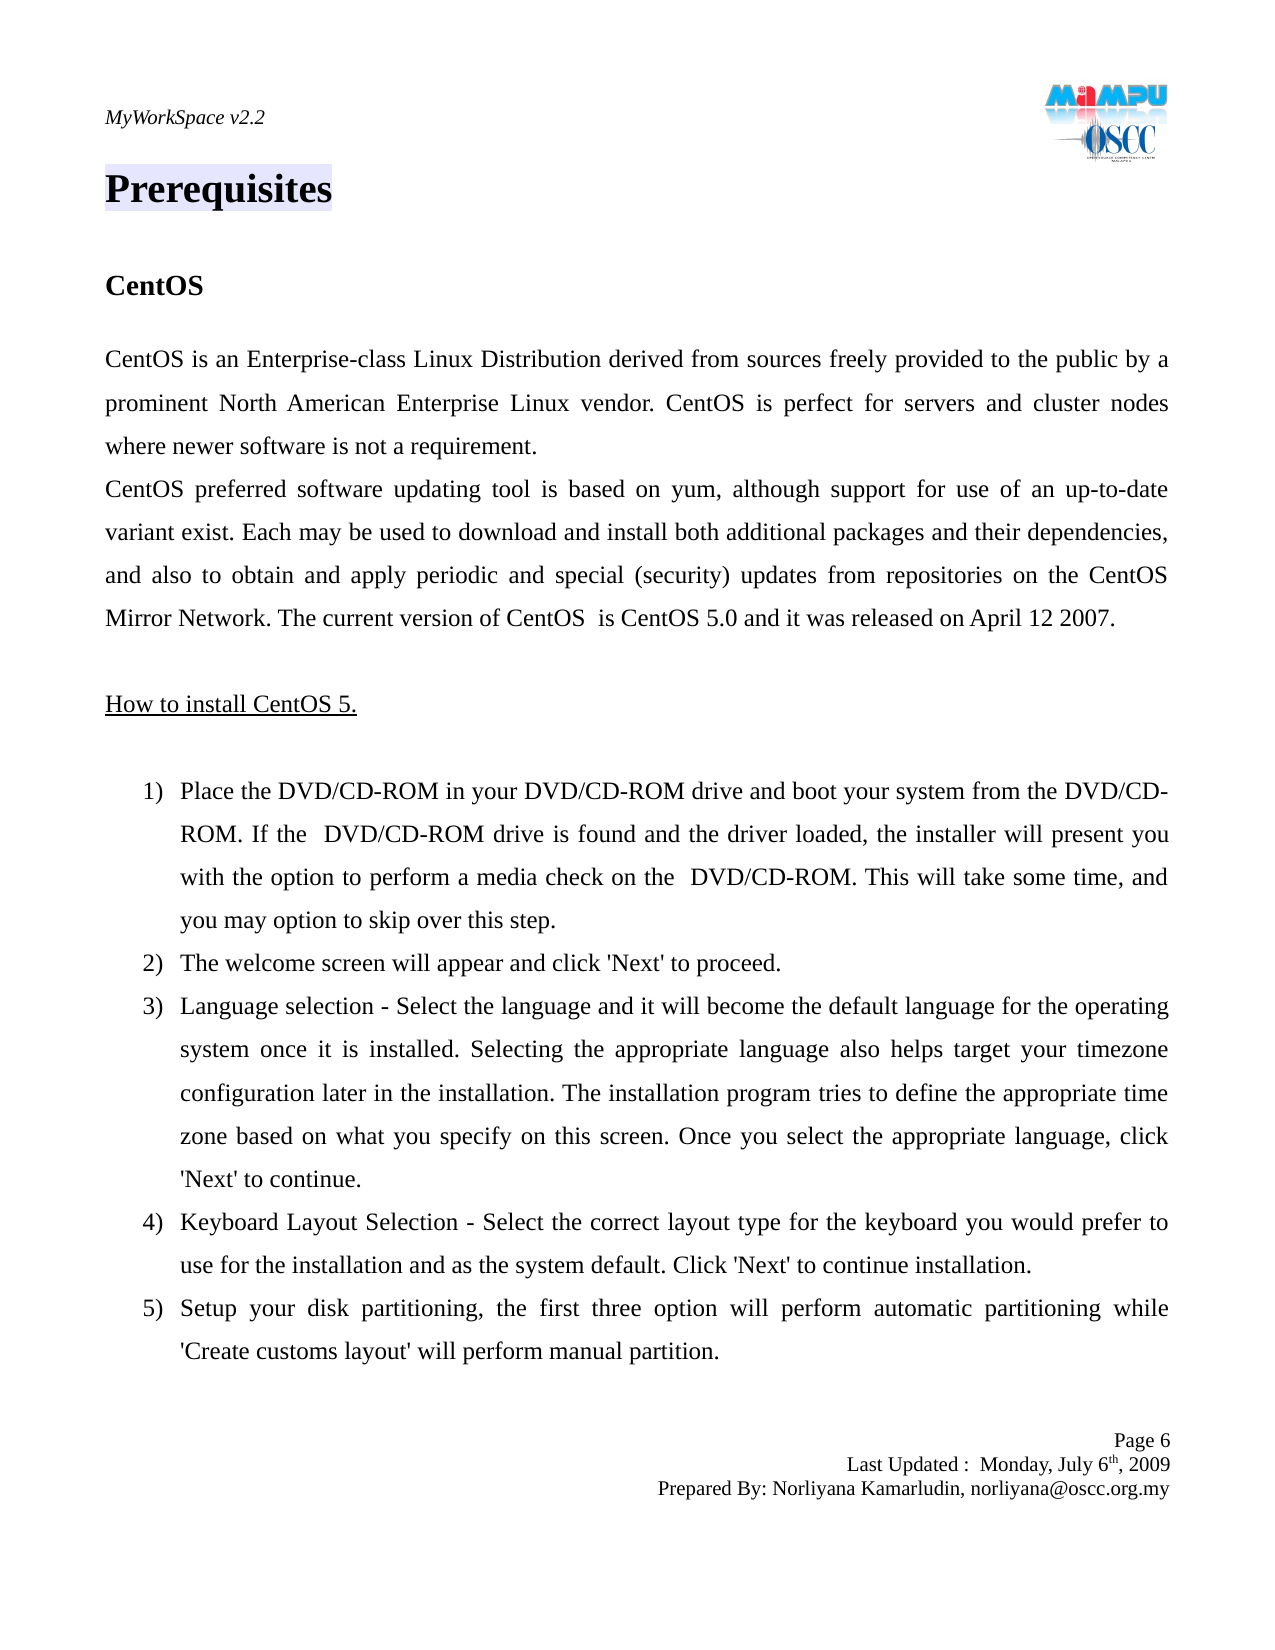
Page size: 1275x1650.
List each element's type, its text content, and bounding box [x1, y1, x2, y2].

list Place the DVD/CD-ROM in your DVD/CD-ROM drive and boot your system from the DVD/CD-ROM. If the DVD/CD-ROM drive is found and the driver loaded, the installer will present you with the option to perform a media check on the DVD/CD-ROM. This will take some time, and you may option to skip over this step. [142, 776, 1170, 934]
subtitle Prerequisites [332, 164, 1170, 211]
list Setup your disk partitioning, the first three option will perform automatic partitioning while 'Create customs layout' will perform manual partition. [142, 1293, 1170, 1365]
text How to install CentOS 5. [105, 689, 1170, 718]
subtitle CentOS [105, 268, 1170, 302]
list Keyboard Layout Selection - Select the correct layout type for the keyboard you would prefer to use for the installation and as the system default. Click 'Next' to continue installation. [142, 1207, 1170, 1279]
text CentOS preferred software updating tool is based on yum, although support for use of an up-to-date variant exist. Each may be used to download and install both additional packages and their dependencies, and also to obtain and apply periodic and special (security) updates from repositories on the CentOS Mirror Network. The current version of CentOS is CentOS 5.0 and it was released on April 12 2007. [105, 474, 1170, 632]
picture [1045, 69, 1168, 163]
list Language selection - Select the language and it will become the default language for the operating system once it is installed. Selecting the appropriate language also helps target your timezone configuration later in the installation. The installation program tries to define the appropriate time zone based on what you specify on this screen. Once you select the appropriate language, click 'Next' to continue. [142, 991, 1170, 1193]
list The welcome screen will appear and click 'Next' to proceed. [142, 948, 1170, 977]
text CentOS is an Enterprise-class Linux Distribution derived from sources freely provided to the public by a prominent North American Enterprise Linux vendor. CentOS is perfect for servers and cluster nodes where newer software is not a requirement. [105, 344, 1170, 459]
